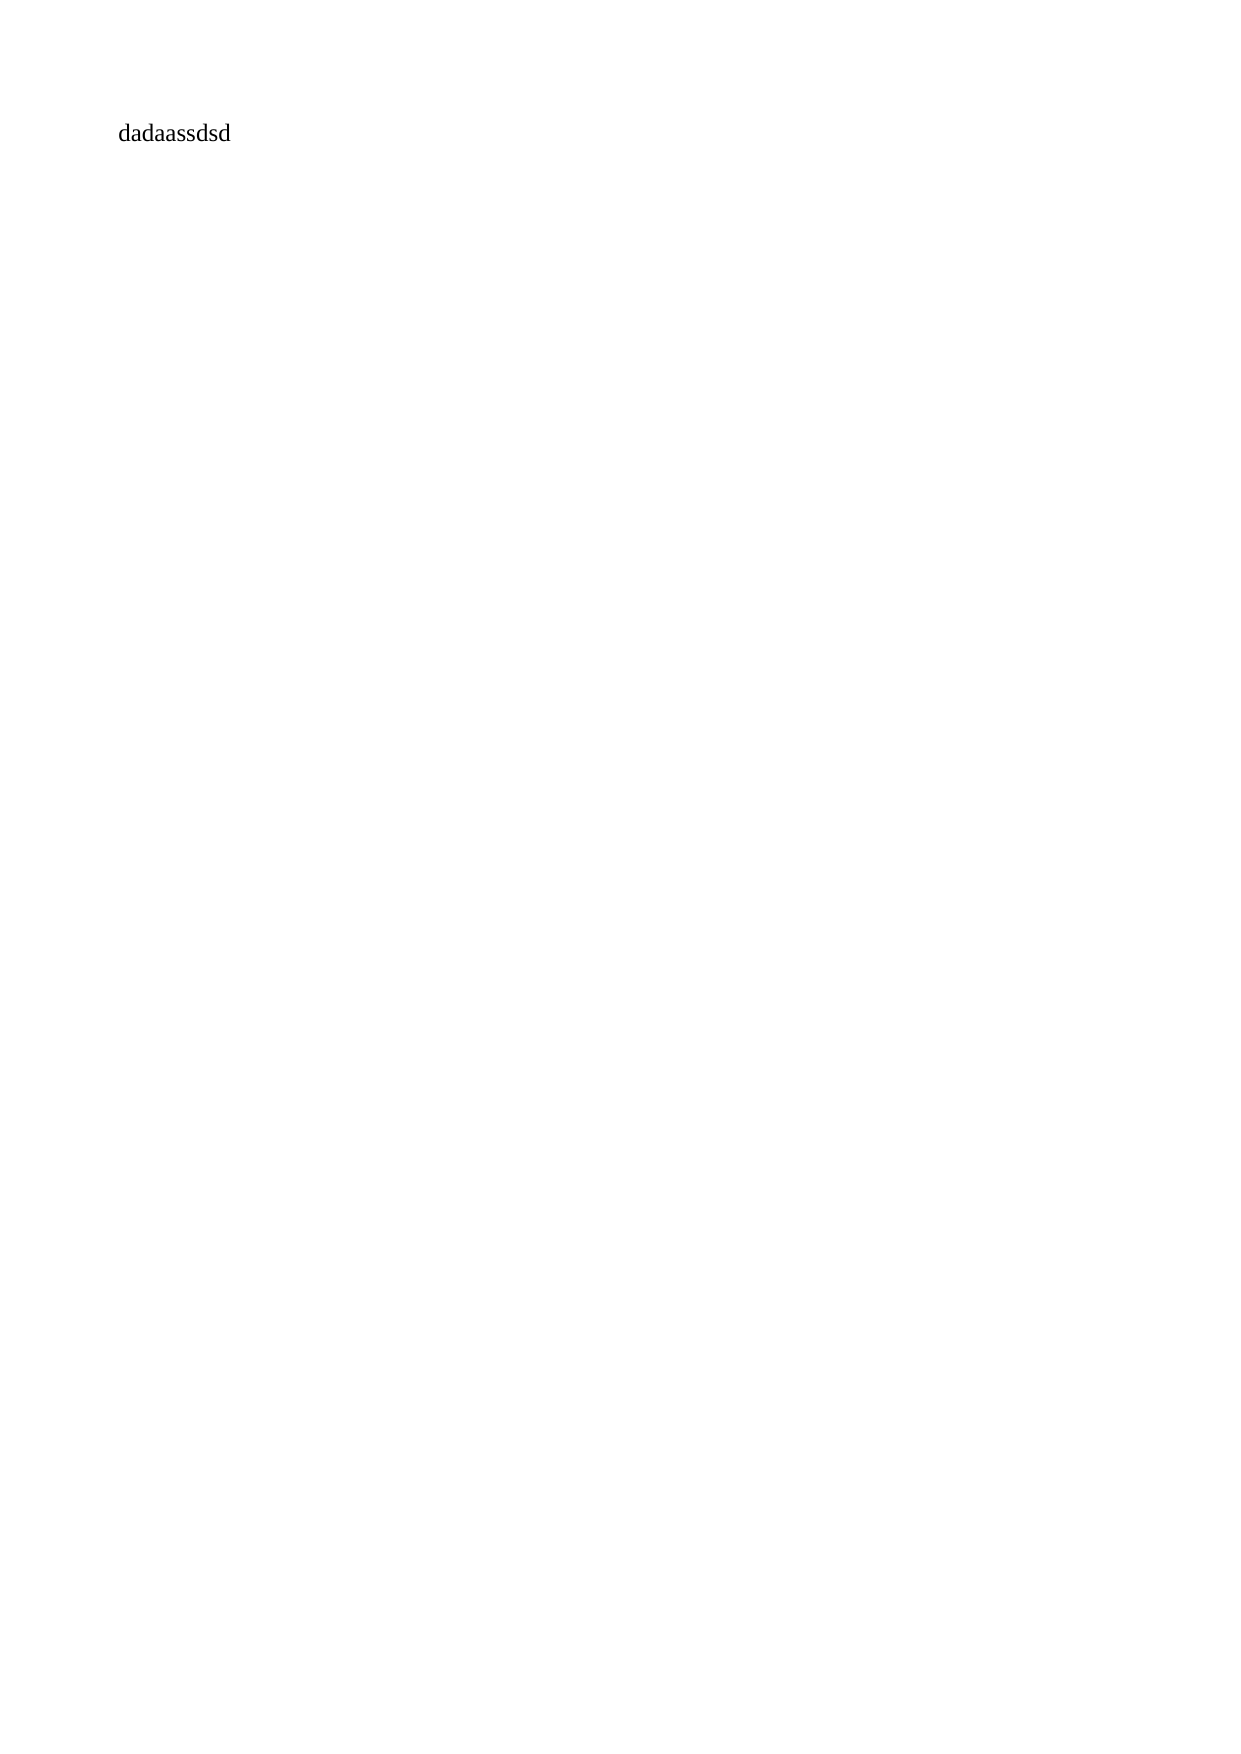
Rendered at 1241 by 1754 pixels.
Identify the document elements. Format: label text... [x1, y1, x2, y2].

text dadaassdsd [118, 118, 1122, 147]
